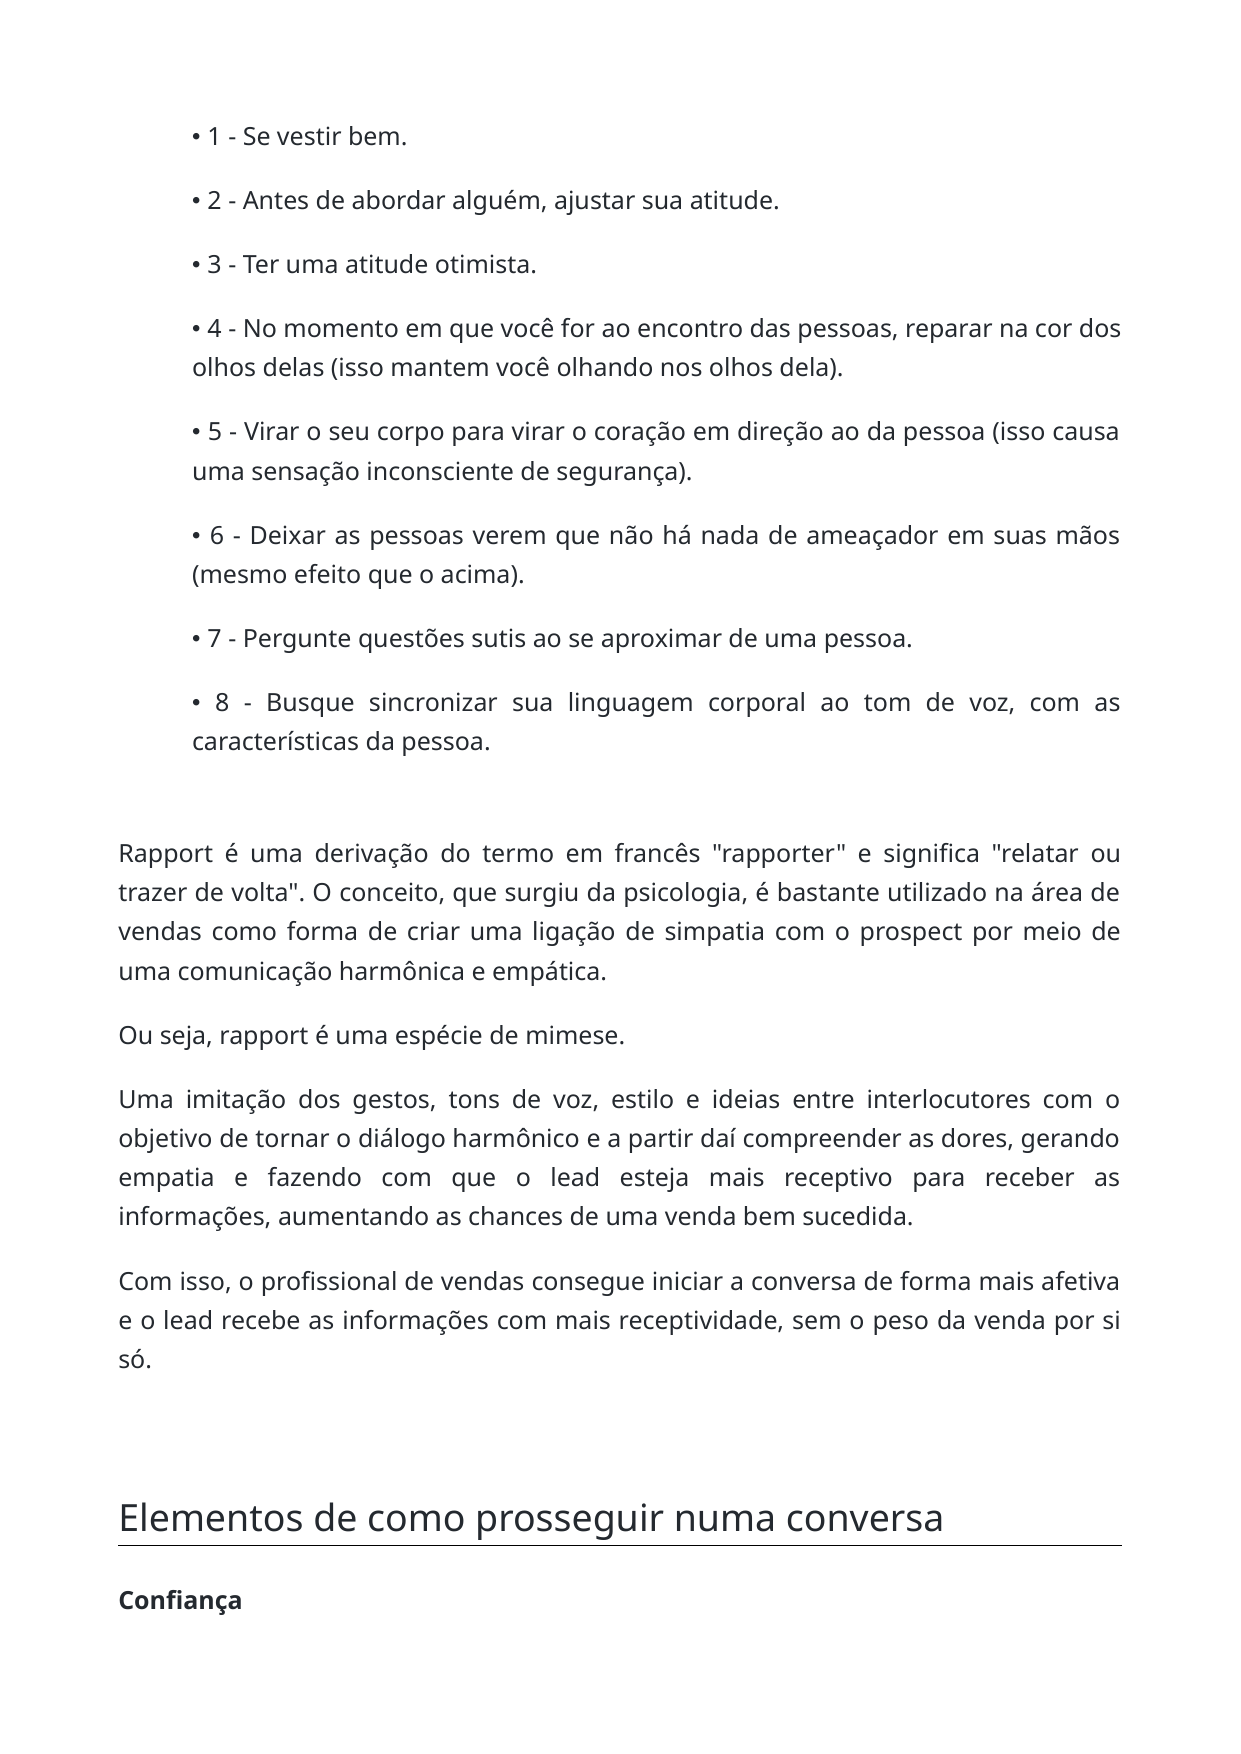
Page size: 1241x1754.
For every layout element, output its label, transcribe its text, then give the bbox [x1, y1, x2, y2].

text Rapport é uma derivação do termo em francês "rapporter" e significa "relatar ou trazer de volta". O conceito, que surgiu da psicologia, é bastante utilizado na área de vendas como forma de criar uma ligação de simpatia com o prospect por meio de uma comunicação harmônica e empática. [118, 836, 1122, 987]
text Confiança [118, 1583, 1122, 1617]
text Com isso, o profissional de vendas consegue iniciar a conversa de forma mais afetiva e o lead recebe as informações com mais receptividade, sem o peso da venda por si só. [118, 1263, 1122, 1376]
list 3 - Ter uma atitude otimista. [118, 246, 1122, 281]
list 4 - No momento em que você for ao encontro das pessoas, reparar na cor dos olhos delas (isso mantem você olhando nos olhos dela). [118, 311, 1122, 384]
list 5 - Virar o seu corpo para virar o coração em direção ao da pessoa (isso causa uma sensação inconsciente de segurança). [118, 414, 1122, 487]
text Uma imitação dos gestos, tons de voz, estilo e ideias entre interlocutores com o objetivo de tornar o diálogo harmônico e a partir daí compreender as dores, gerando empatia e fazendo com que o lead esteja mais receptivo para receber as informações, aumentando as chances de uma venda bem sucedida. [118, 1082, 1122, 1233]
subtitle Elementos de como prosseguir numa conversa [118, 1491, 1122, 1545]
list 6 - Deixar as pessoas verem que não há nada de ameaçador em suas mãos (mesmo efeito que o acima). [118, 517, 1122, 591]
text Ou seja, rapport é uma espécie de mimese. [118, 1017, 1122, 1051]
list 2 - Antes de abordar alguém, ajustar sua atitude. [118, 182, 1122, 216]
list 7 - Pergunte questões sutis ao se aproximar de uma pessoa. [118, 621, 1122, 655]
list 1 - Se vestir bem. [118, 118, 1122, 152]
list 8 - Busque sincronizar sua linguagem corporal ao tom de voz, com as características da pessoa. [118, 685, 1122, 758]
